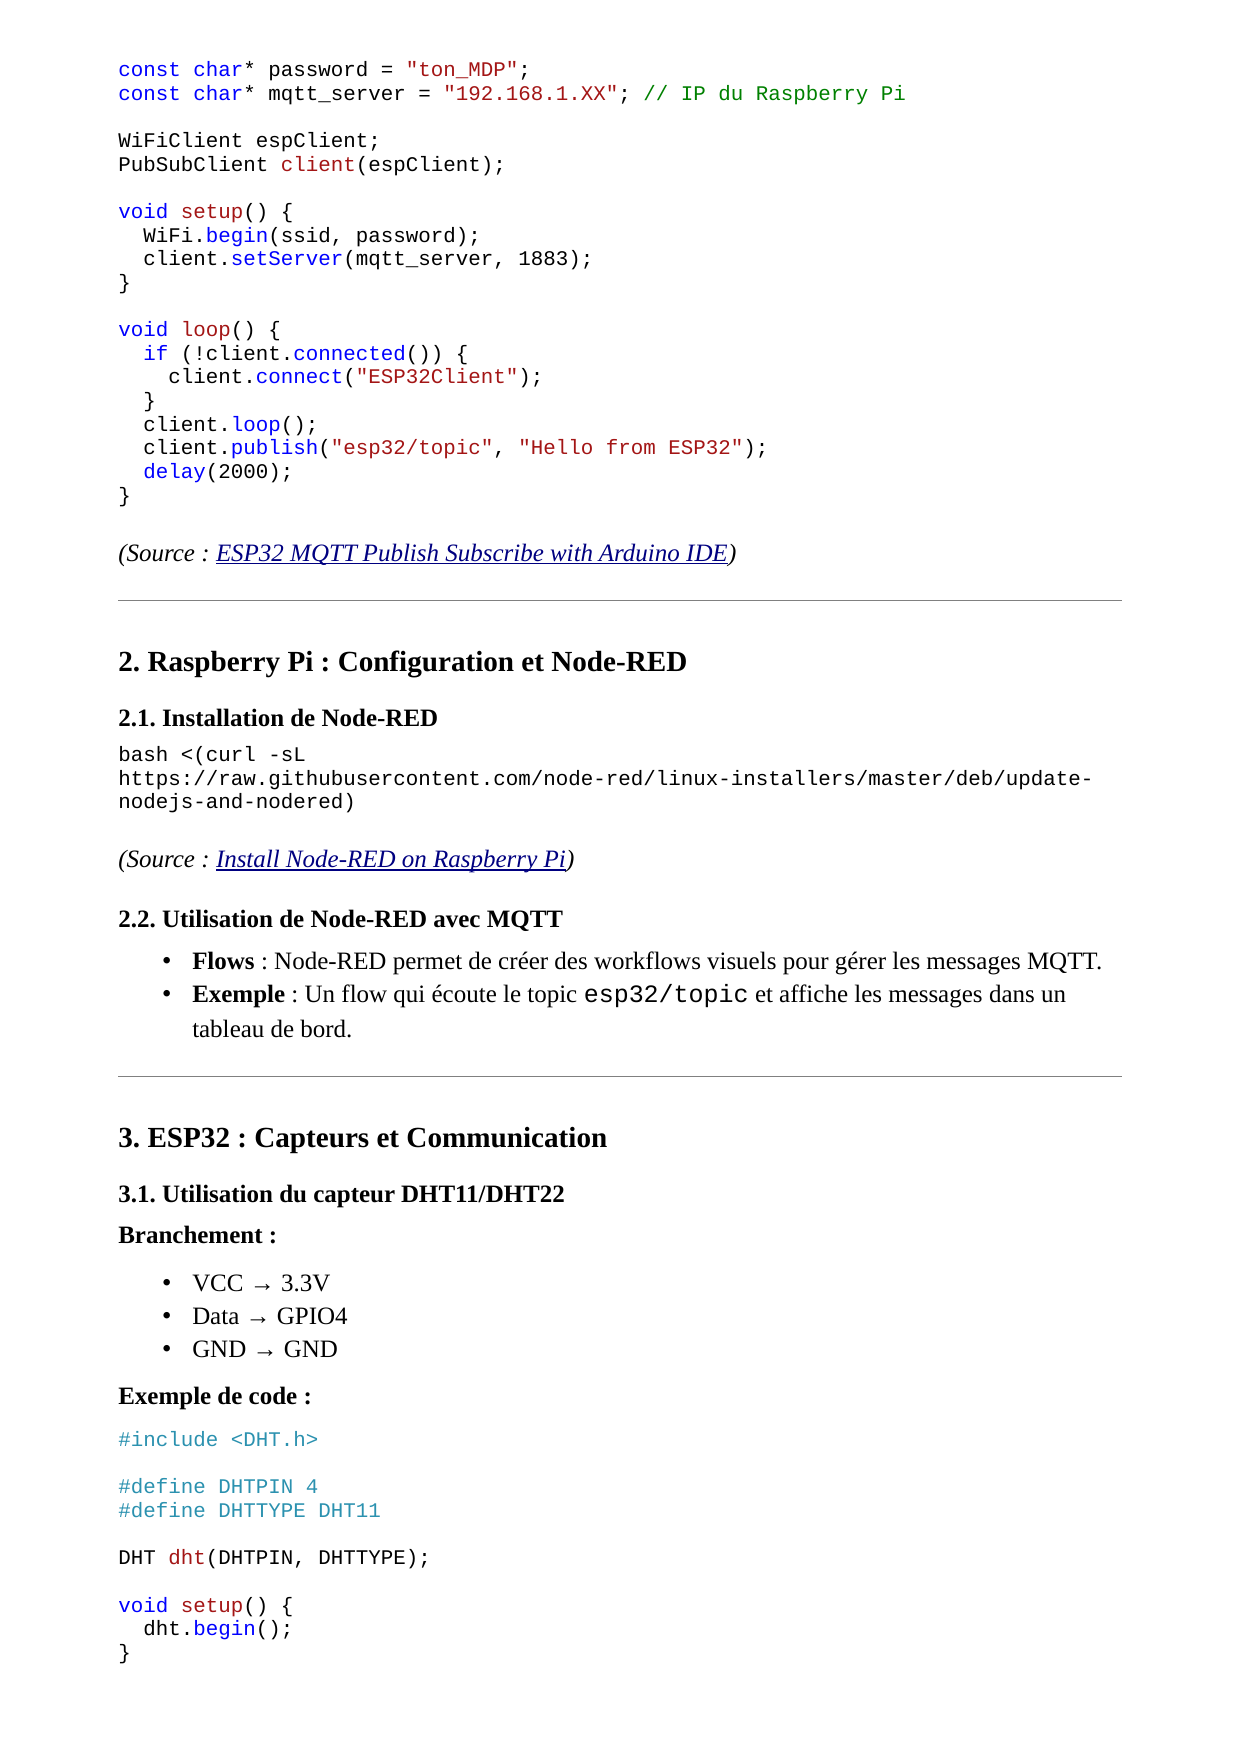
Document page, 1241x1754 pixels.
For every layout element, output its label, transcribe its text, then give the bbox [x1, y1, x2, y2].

list Data → GPIO4 [162, 1301, 1122, 1329]
text WiFi.begin(ssid, password); [118, 224, 1122, 248]
text if (!client.connected()) { [118, 343, 1122, 366]
text PubSubClient client(espClient); [118, 154, 1122, 177]
subtitle 2. Raspberry Pi : Configuration et Node-RED [118, 644, 1122, 678]
text } [118, 1642, 1122, 1666]
list GND → GND [162, 1334, 1122, 1363]
list VCC → 3.3V [162, 1268, 1122, 1297]
text #define DHTPIN 4 [118, 1476, 1122, 1500]
text } [118, 390, 1122, 414]
list Exemple : Un flow qui écoute le topic esp32/topic et affiche les messages dans un tableau de bord. [162, 979, 1122, 1043]
text #include <DHT.h> [118, 1429, 1122, 1453]
text void loop() { [118, 319, 1122, 343]
text DHT dht(DHTPIN, DHTTYPE); [118, 1547, 1122, 1571]
text Branchement : [118, 1220, 1122, 1249]
text client.loop(); [118, 414, 1122, 437]
text void setup() { [118, 1594, 1122, 1618]
text void setup() { [118, 201, 1122, 224]
subtitle 3. ESP32 : Capteurs et Communication [118, 1120, 1122, 1154]
subtitle 2.1. Installation de Node-RED [118, 703, 1122, 732]
text (Source : Install Node-RED on Raspberry Pi) [118, 844, 1122, 873]
subtitle 3.1. Utilisation du capteur DHT11/DHT22 [118, 1179, 1122, 1208]
text client.publish("esp32/topic", "Hello from ESP32"); [118, 437, 1122, 461]
text } [118, 485, 1122, 508]
text client.setServer(mqtt_server, 1883); [118, 248, 1122, 272]
text bash <(curl -sL https://raw.githubusercontent.com/node-red/linux-installers/master/deb/update-nodejs-and-nodered) [118, 744, 1122, 815]
text } [118, 272, 1122, 296]
text (Source : ESP32 MQTT Publish Subscribe with Arduino IDE) [118, 538, 1122, 567]
text delay(2000); [118, 461, 1122, 485]
text const char* password = "ton_MDP"; [118, 59, 1122, 83]
text Exemple de code : [118, 1381, 1122, 1410]
text #define DHTTYPE DHT11 [118, 1500, 1122, 1524]
text const char* mqtt_server = "192.168.1.XX"; // IP du Raspberry Pi [118, 83, 1122, 106]
text WiFiClient espClient; [118, 130, 1122, 154]
text dht.begin(); [118, 1618, 1122, 1642]
subtitle 2.2. Utilisation de Node-RED avec MQTT [118, 904, 1122, 933]
text client.connect("ESP32Client"); [118, 366, 1122, 390]
list Flows : Node-RED permet de créer des workflows visuels pour gérer les messages MQTT. [162, 946, 1122, 974]
